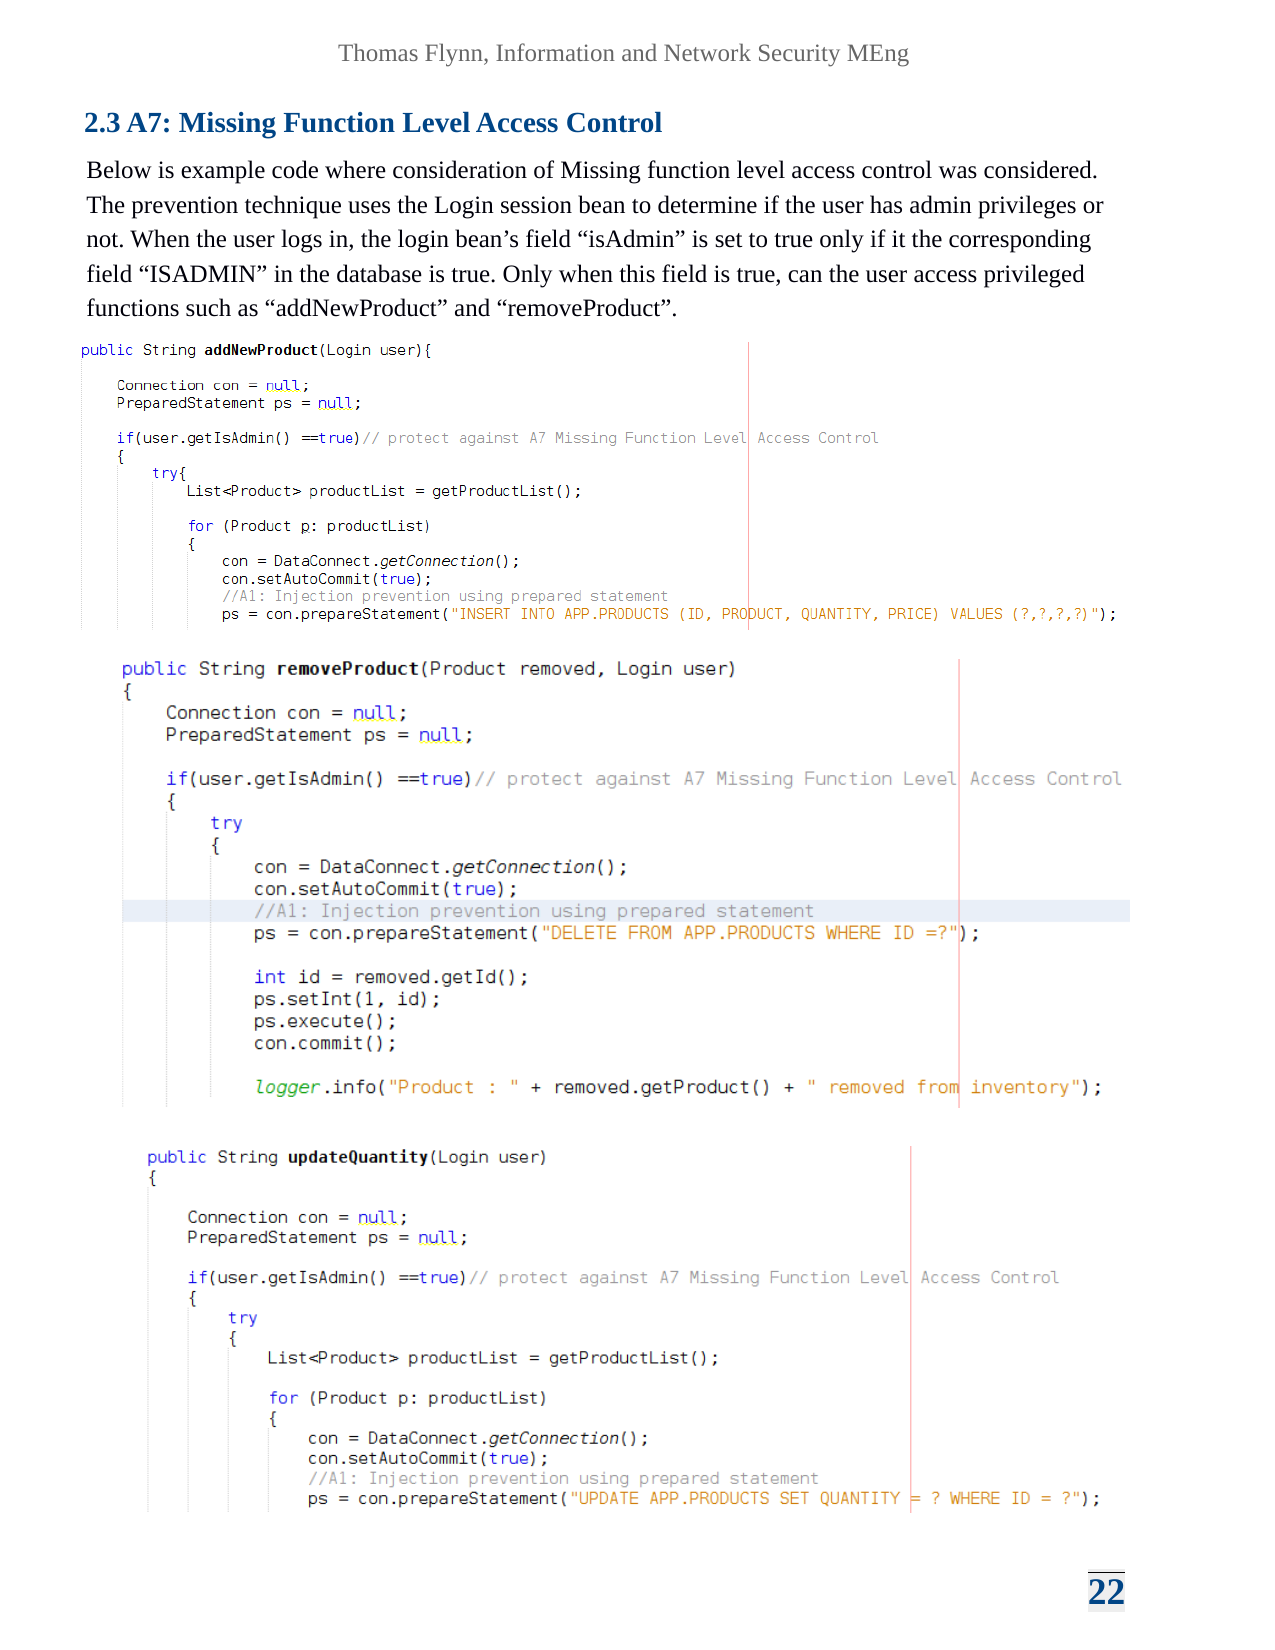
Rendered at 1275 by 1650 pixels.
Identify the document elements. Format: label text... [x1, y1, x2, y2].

picture [122, 659, 1130, 1108]
picture [143, 1146, 1111, 1513]
text Below is example code where consideration of Missing function level access control was considered. The prevention technique uses the Login session bean to determine if the user has admin privileges or not. When the user logs in, the login bean’s field “isAdmin” is set to true only if it the corresponding field “ISADMIN” in the database is true. Only when this field is true, can the user access privileged functions such as “addNewProduct” and “removeProduct”. [86, 155, 1125, 322]
subtitle 2.3 A7: Missing Function Level Access Control [81, 105, 1125, 138]
picture [80, 342, 1119, 630]
